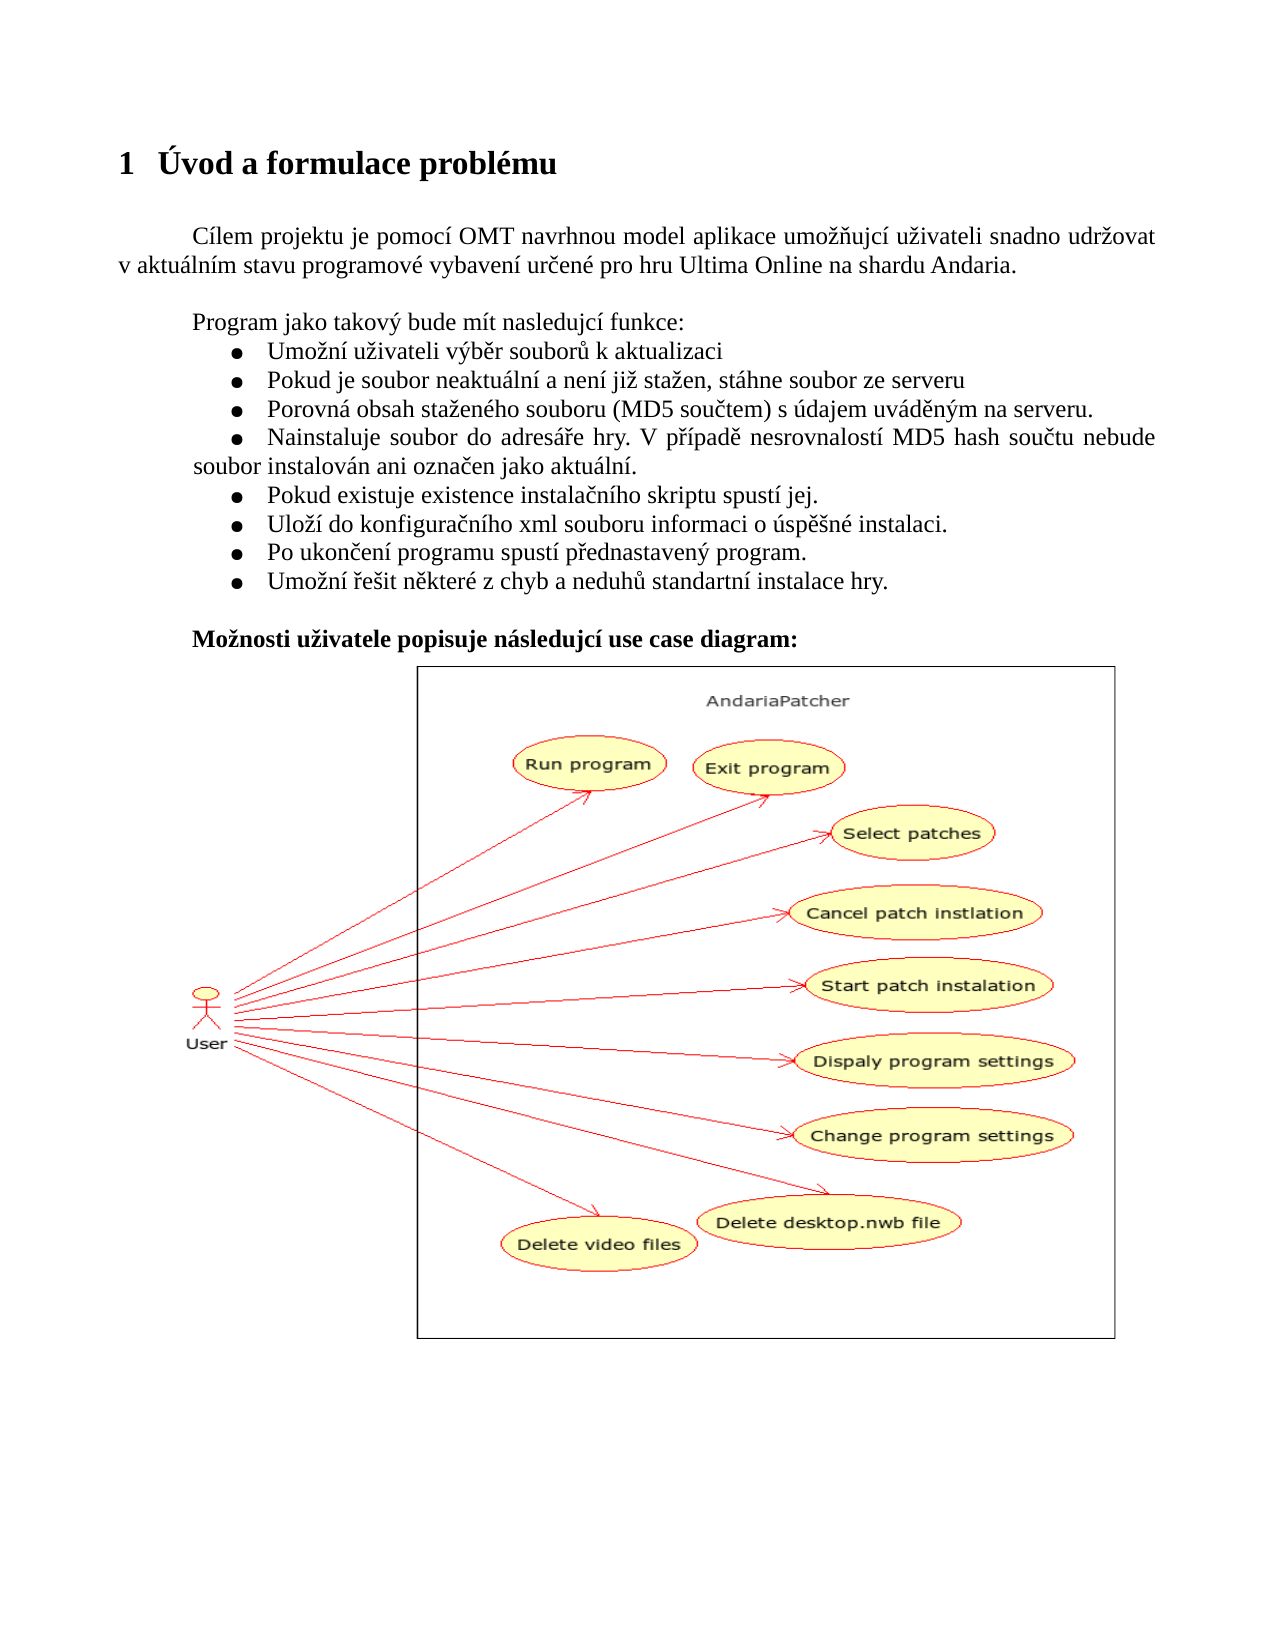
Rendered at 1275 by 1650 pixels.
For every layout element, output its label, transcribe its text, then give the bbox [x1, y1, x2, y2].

list Nainstaluje soubor do adresáře hry. V případě nesrovnalostí MD5 hash součtu nebude soubor instalován ani označen jako aktuální. [156, 422, 1157, 480]
list Pokud je soubor neaktuální a není již stažen, stáhne soubor ze serveru [156, 365, 1157, 394]
text Možnosti uživatele popisuje následujcí use case diagram: [118, 624, 1157, 652]
picture [179, 666, 1116, 1339]
list Po ukončení programu spustí přednastavený program. [156, 537, 1157, 566]
list Umožní uživateli výběr souborů k aktualizaci [156, 336, 1157, 365]
list Porovná obsah staženého souboru (MD5 součtem) s údajem uváděným na serveru. [156, 394, 1157, 422]
list Umožní řešit některé z chyb a neduhů standartní instalace hry. [156, 566, 1157, 595]
text Program jako takový bude mít nasledujcí funkce: [118, 307, 1157, 336]
subtitle Úvod a formulace problému [118, 143, 1157, 181]
list Pokud existuje existence instalačního skriptu spustí jej. [156, 480, 1157, 509]
text Cílem projektu je pomocí OMT navrhnou model aplikace umožňujcí uživateli snadno udržovat v aktuálním stavu programové vybavení určené pro hru Ultima Online na shardu Andaria. [118, 221, 1157, 279]
list Uloží do konfiguračního xml souboru informaci o úspěšné instalaci. [156, 509, 1157, 537]
